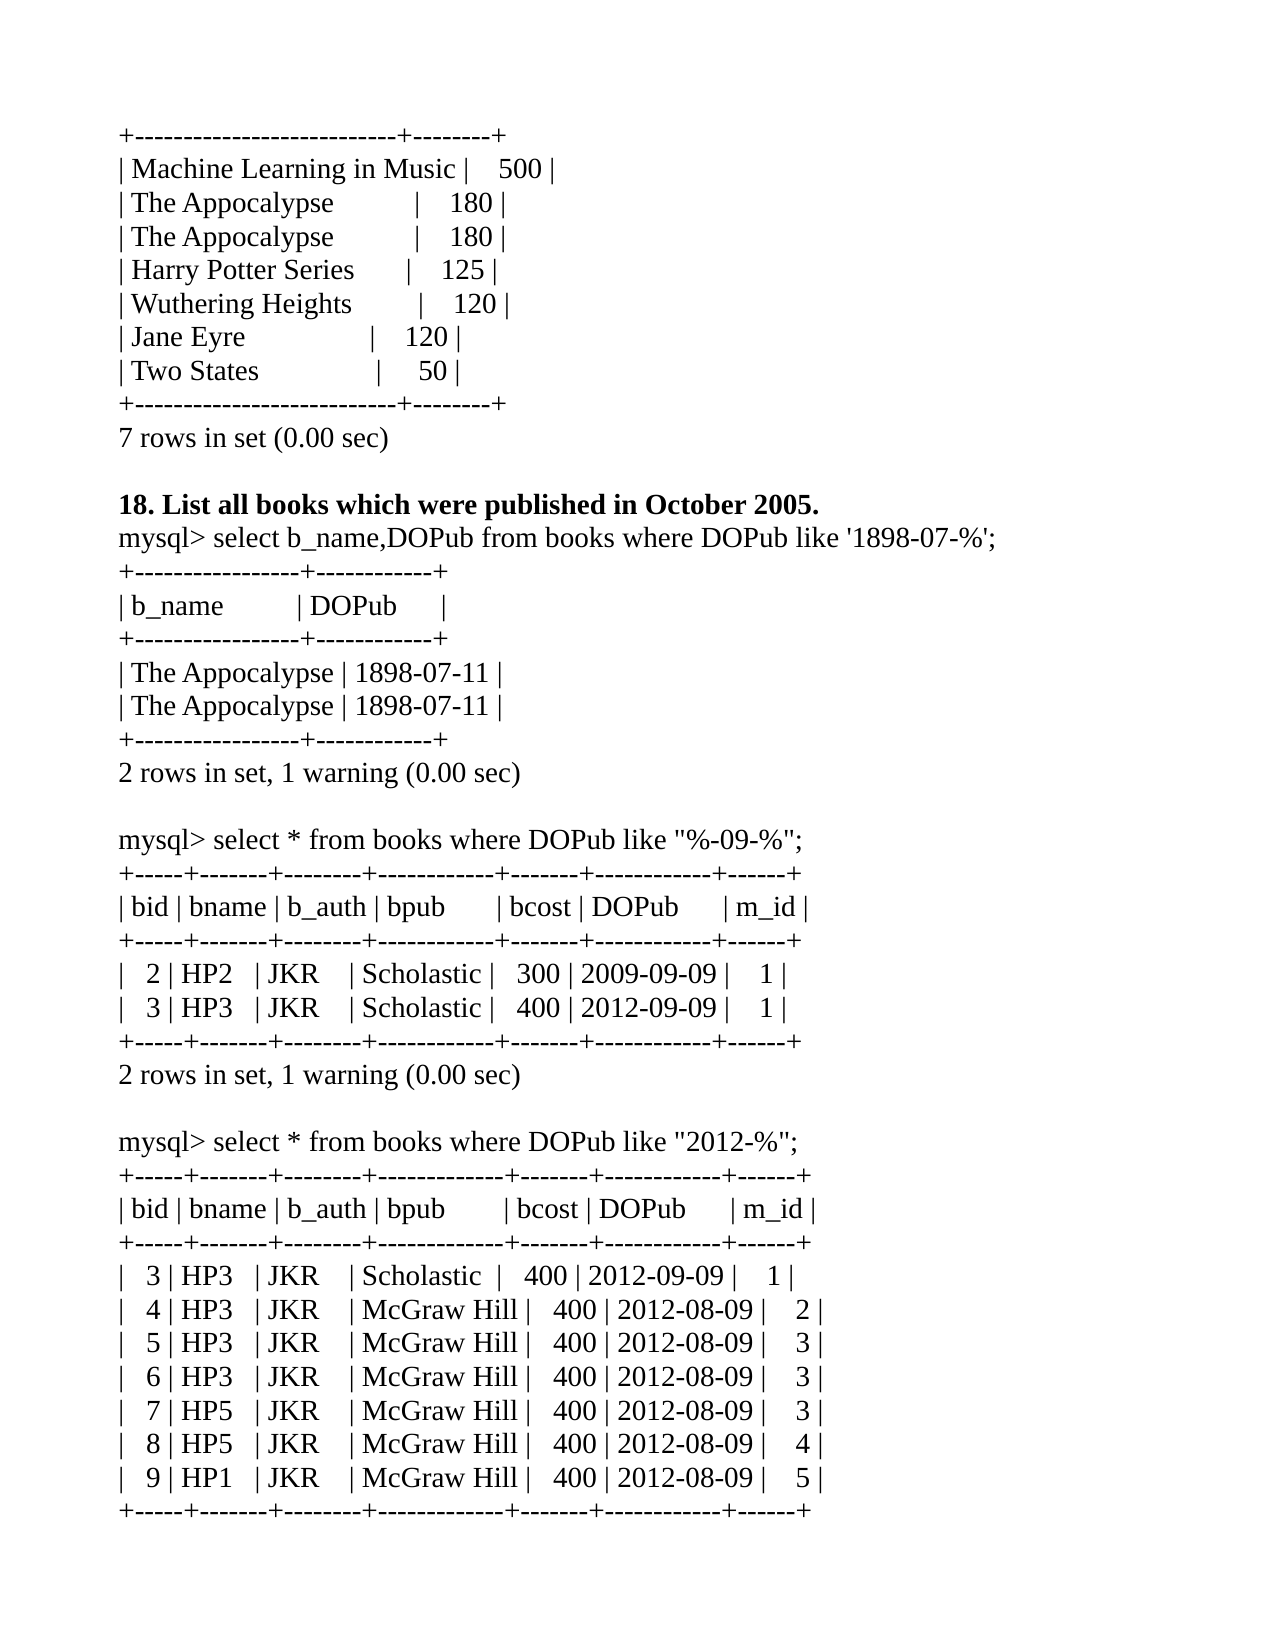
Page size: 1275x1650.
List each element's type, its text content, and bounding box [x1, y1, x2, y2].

text | bid | bname | b_auth | bpub | bcost | DOPub | m_id | [118, 1191, 1157, 1225]
text +---------------------------+--------+ [118, 386, 1157, 420]
text | Jane Eyre | 120 | [118, 319, 1157, 353]
text 7 rows in set (0.00 sec) [118, 420, 1157, 453]
text | 5 | HP3 | JKR | McGraw Hill | 400 | 2012-08-09 | 3 | [118, 1326, 1157, 1359]
text mysql> select * from books where DOPub like "%-09-%"; [118, 822, 1157, 856]
text | Machine Learning in Music | 500 | [118, 152, 1157, 185]
text +---------------------------+--------+ [118, 118, 1157, 152]
text | The Appocalypse | 1898-07-11 | [118, 655, 1157, 688]
text +-----+-------+--------+-------------+-------+------------+------+ [118, 1225, 1157, 1258]
text | 2 | HP2 | JKR | Scholastic | 300 | 2009-09-09 | 1 | [118, 957, 1157, 990]
text | The Appocalypse | 1898-07-11 | [118, 688, 1157, 722]
text | The Appocalypse | 180 | [118, 185, 1157, 219]
text +-----------------+------------+ [118, 722, 1157, 755]
text +-----+-------+--------+------------+-------+------------+------+ [118, 1024, 1157, 1057]
text | 6 | HP3 | JKR | McGraw Hill | 400 | 2012-08-09 | 3 | [118, 1359, 1157, 1393]
text 2 rows in set, 1 warning (0.00 sec) [118, 1057, 1157, 1091]
text | Two States | 50 | [118, 353, 1157, 386]
text +-----+-------+--------+------------+-------+------------+------+ [118, 856, 1157, 889]
text | 4 | HP3 | JKR | McGraw Hill | 400 | 2012-08-09 | 2 | [118, 1292, 1157, 1326]
text | The Appocalypse | 180 | [118, 219, 1157, 252]
text +-----------------+------------+ [118, 621, 1157, 655]
text | 9 | HP1 | JKR | McGraw Hill | 400 | 2012-08-09 | 5 | [118, 1460, 1157, 1493]
text mysql> select * from books where DOPub like "2012-%"; [118, 1124, 1157, 1158]
text +-----------------+------------+ [118, 554, 1157, 588]
text | bid | bname | b_auth | bpub | bcost | DOPub | m_id | [118, 889, 1157, 923]
text 2 rows in set, 1 warning (0.00 sec) [118, 755, 1157, 789]
text | 3 | HP3 | JKR | Scholastic | 400 | 2012-09-09 | 1 | [118, 990, 1157, 1024]
text mysql> select b_name,DOPub from books where DOPub like '1898-07-%'; [118, 521, 1157, 554]
text | Harry Potter Series | 125 | [118, 252, 1157, 286]
text +-----+-------+--------+------------+-------+------------+------+ [118, 923, 1157, 957]
text 18. List all books which were published in October 2005. [118, 487, 1157, 521]
text +-----+-------+--------+-------------+-------+------------+------+ [118, 1493, 1157, 1527]
text | 8 | HP5 | JKR | McGraw Hill | 400 | 2012-08-09 | 4 | [118, 1426, 1157, 1460]
text | b_name | DOPub | [118, 588, 1157, 621]
text | 3 | HP3 | JKR | Scholastic | 400 | 2012-09-09 | 1 | [118, 1258, 1157, 1292]
text +-----+-------+--------+-------------+-------+------------+------+ [118, 1158, 1157, 1191]
text | 7 | HP5 | JKR | McGraw Hill | 400 | 2012-08-09 | 3 | [118, 1393, 1157, 1426]
text | Wuthering Heights | 120 | [118, 286, 1157, 319]
